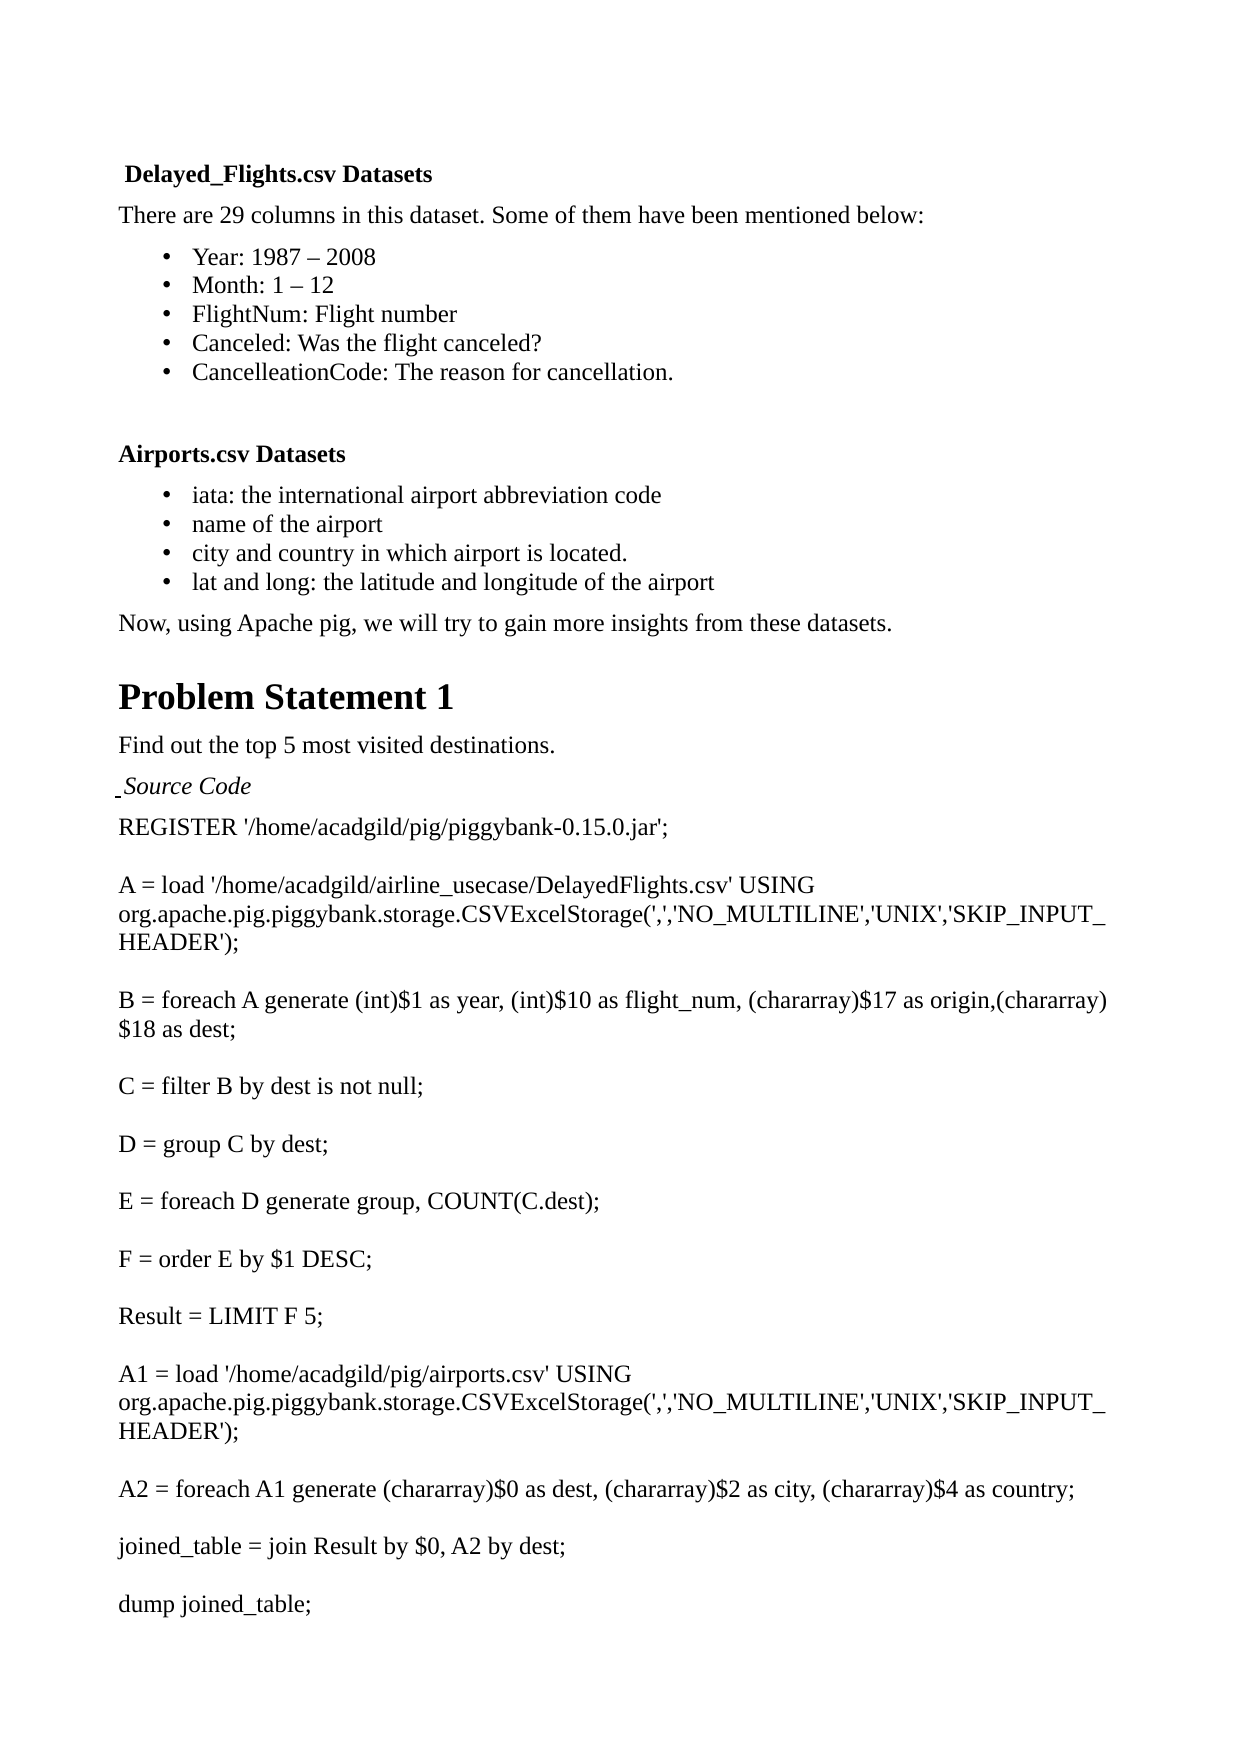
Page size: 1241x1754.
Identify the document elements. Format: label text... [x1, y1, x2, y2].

text joined_table = join Result by $0, A2 by dest; [118, 1531, 1122, 1560]
text dump joined_table; [118, 1589, 1122, 1617]
text REGISTER '/home/acadgild/pig/piggybank-0.15.0.jar'; [118, 812, 1122, 841]
list name of the airport [162, 509, 1122, 538]
text Now, using Apache pig, we will try to gain more insights from these datasets. [118, 608, 1122, 637]
list CancelleationCode: The reason for cancellation. [162, 357, 1122, 386]
text A1 = load '/home/acadgild/pig/airports.csv' USING org.apache.pig.piggybank.storage.CSVExcelStorage(',','NO_MULTILINE','UNIX','SKIP_INPUT_HEADER'); [118, 1359, 1122, 1445]
list lat and long: the latitude and longitude of the airport [162, 567, 1122, 596]
text D = group C by dest; [118, 1129, 1122, 1157]
text A2 = foreach A1 generate (chararray)$0 as dest, (chararray)$2 as city, (chararray)$4 as country; [118, 1474, 1122, 1502]
list Year: 1987 – 2008 [162, 242, 1122, 271]
list Month: 1 – 12 [162, 271, 1122, 299]
list iata: the international airport abbreviation code [162, 481, 1122, 509]
text Source Code [115, 771, 1122, 800]
text C = filter B by dest is not null; [118, 1071, 1122, 1100]
text B = foreach A generate (int)$1 as year, (int)$10 as flight_num, (chararray)$17 as origin,(chararray) $18 as dest; [118, 985, 1122, 1042]
list FlightNum: Flight number [162, 299, 1122, 328]
text Result = LIMIT F 5; [118, 1301, 1122, 1330]
text F = order E by $1 DESC; [118, 1244, 1122, 1272]
text A = load '/home/acadgild/airline_usecase/DelayedFlights.csv' USING org.apache.pig.piggybank.storage.CSVExcelStorage(',','NO_MULTILINE','UNIX','SKIP_INPUT_HEADER'); [118, 870, 1122, 956]
list Canceled: Was the flight canceled? [162, 328, 1122, 357]
text Delayed_Flights.csv Datasets [118, 159, 1122, 188]
subtitle Problem Statement 1 [118, 674, 1122, 717]
list city and country in which airport is located. [162, 538, 1122, 567]
text Airports.csv Datasets [118, 439, 1122, 468]
text Find out the top 5 most visited destinations. [118, 730, 1122, 759]
text There are 29 columns in this dataset. Some of them have been mentioned below: [118, 201, 1122, 229]
text E = foreach D generate group, COUNT(C.dest); [118, 1186, 1122, 1215]
